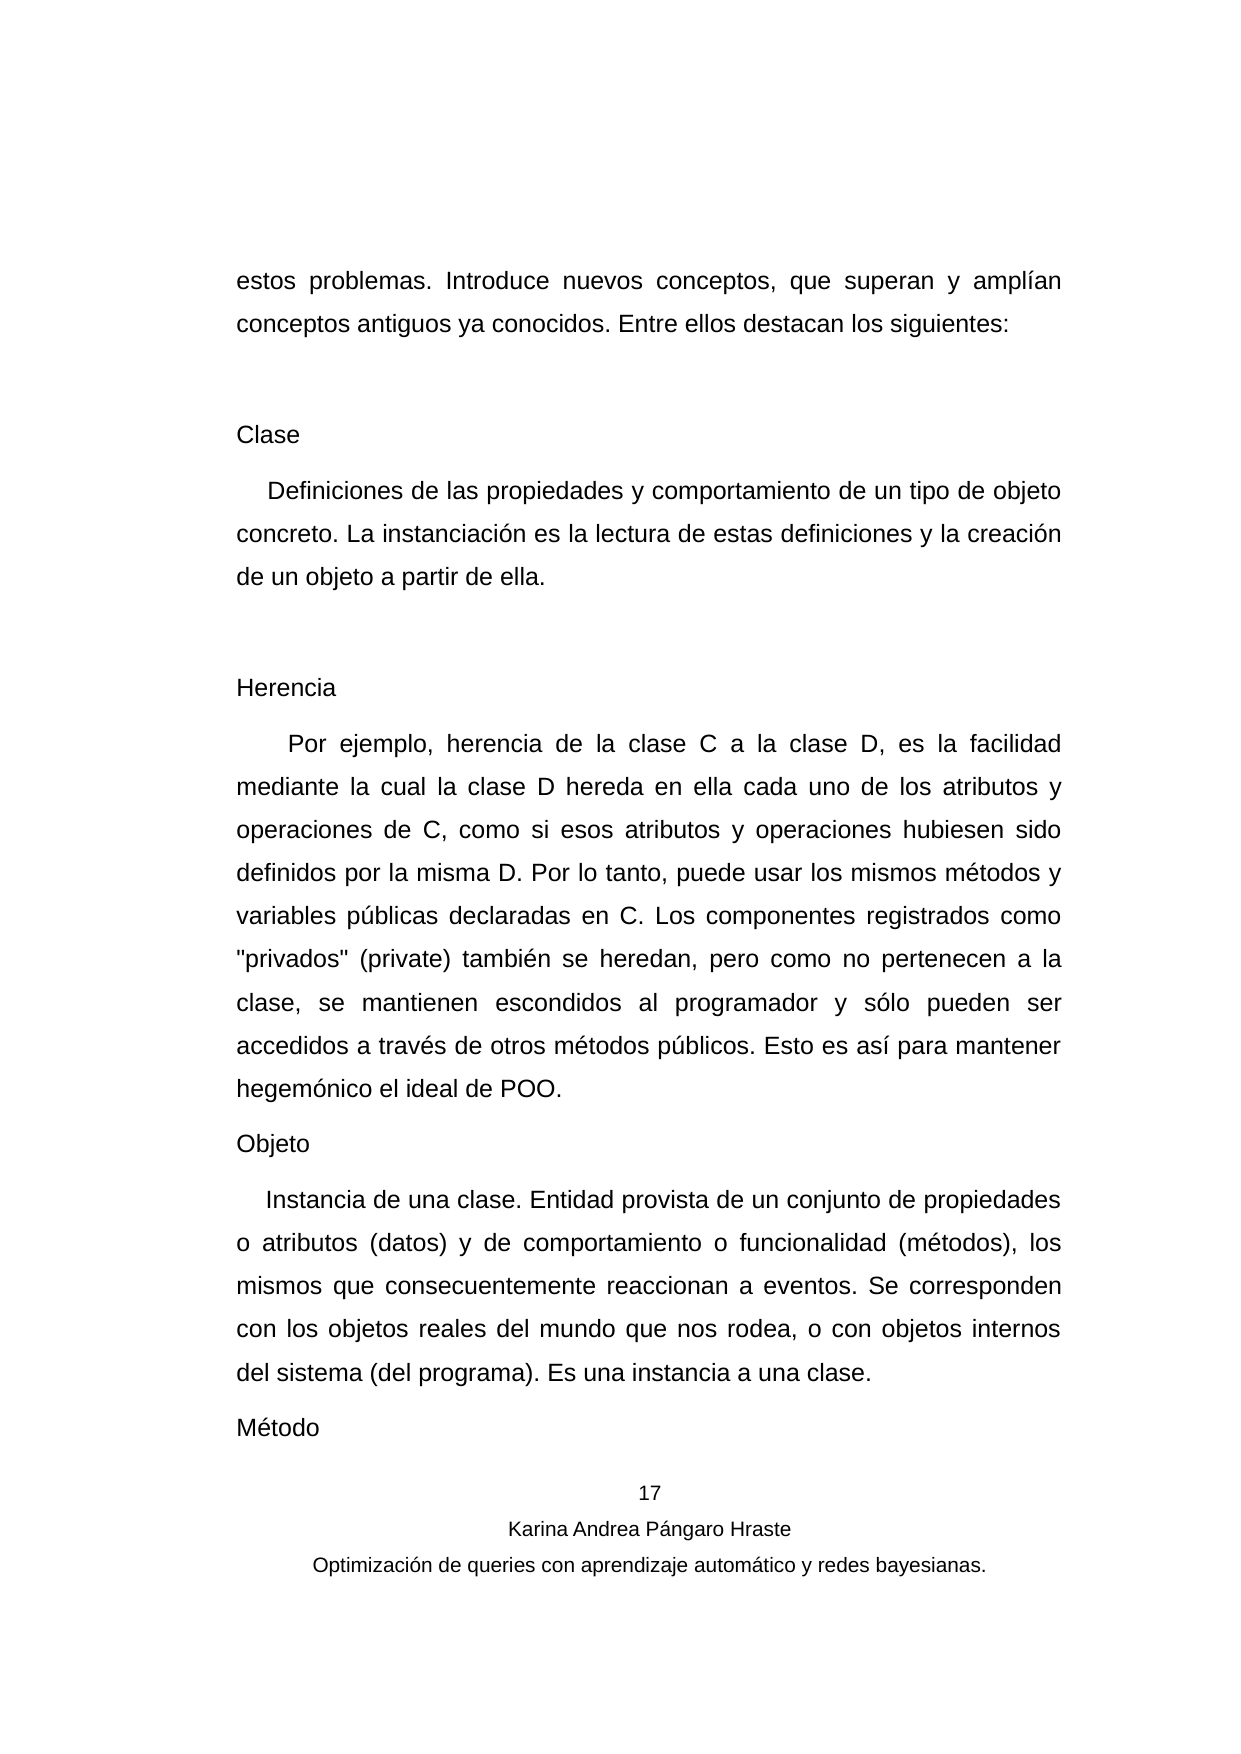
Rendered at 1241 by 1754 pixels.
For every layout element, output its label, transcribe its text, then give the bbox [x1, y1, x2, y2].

text Instancia de una clase. Entidad provista de un conjunto de propiedades o atributos (datos) y de comportamiento o funcionalidad (métodos), los mismos que consecuentemente reaccionan a eventos. Se corresponden con los objetos reales del mundo que nos rodea, o con objetos internos del sistema (del programa). Es una instancia a una clase. [236, 1185, 1063, 1386]
text Objeto [236, 1129, 1063, 1158]
text estos problemas. Introduce nuevos conceptos, que superan y amplían conceptos antiguos ya conocidos. Entre ellos destacan los siguientes: [236, 266, 1063, 338]
text Herencia [236, 673, 1063, 702]
text Por ejemplo, herencia de la clase C a la clase D, es la facilidad mediante la cual la clase D hereda en ella cada uno de los atributos y operaciones de C, como si esos atributos y operaciones hubiesen sido definidos por la misma D. Por lo tanto, puede usar los mismos métodos y variables públicas declaradas en C. Los componentes registrados como "privados" (private) también se heredan, pero como no pertenecen a la clase, se mantienen escondidos al programador y sólo pueden ser accedidos a través de otros métodos públicos. Esto es así para mantener hegemónico el ideal de POO. [236, 729, 1063, 1103]
text Método [236, 1413, 1063, 1442]
text Clase [236, 420, 1063, 449]
text Definiciones de las propiedades y comportamiento de un tipo de objeto concreto. La instanciación es la lectura de estas definiciones y la creación de un objeto a partir de ella. [236, 476, 1063, 591]
